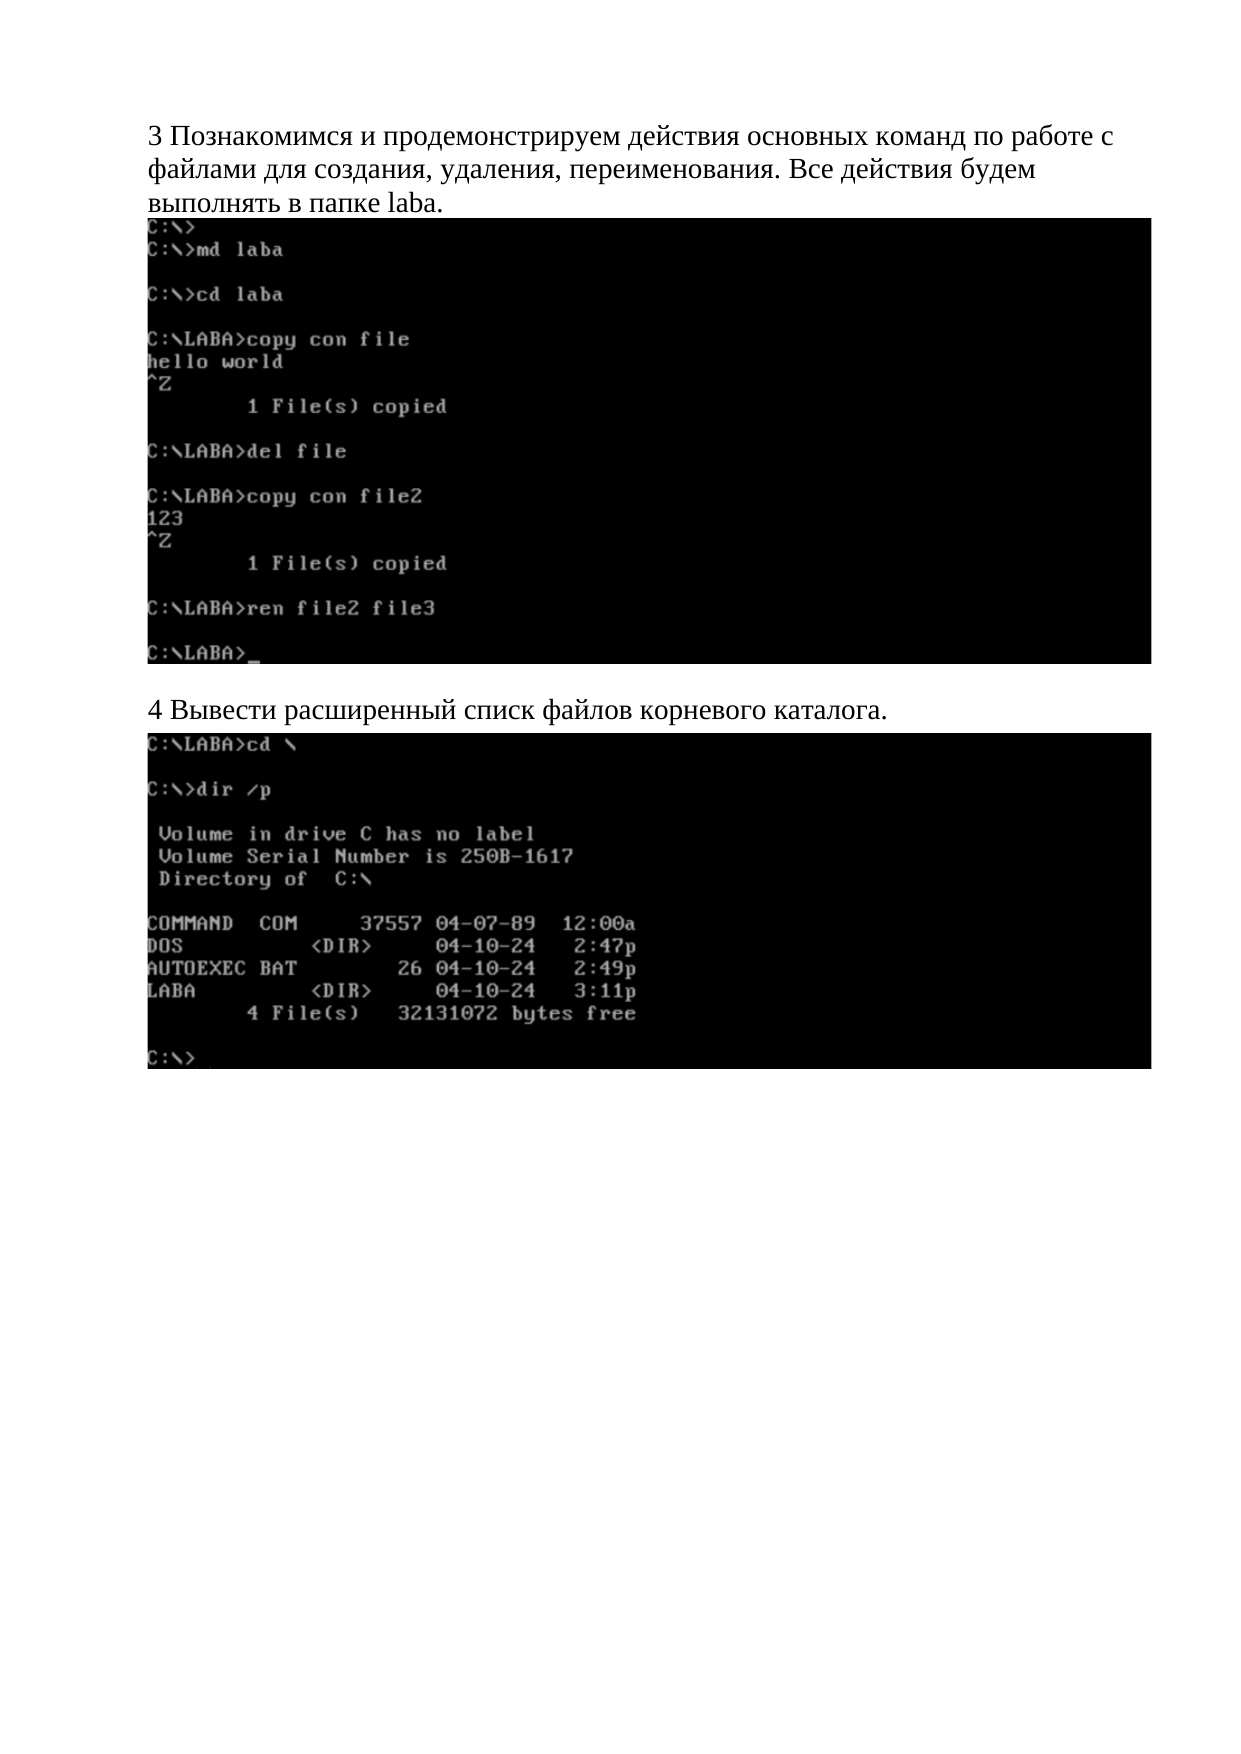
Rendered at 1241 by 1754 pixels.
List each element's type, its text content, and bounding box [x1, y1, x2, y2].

picture [147, 733, 1152, 1069]
text 4 Вывести расширенный списк файлов корневого каталога. [148, 692, 1152, 726]
text 3 Познакомимся и продемонстрируем действия основных команд по работе с файлами для создания, удаления, переименования. Все действия будем выполнять в папке laba. [148, 118, 1152, 218]
picture [147, 218, 1152, 664]
